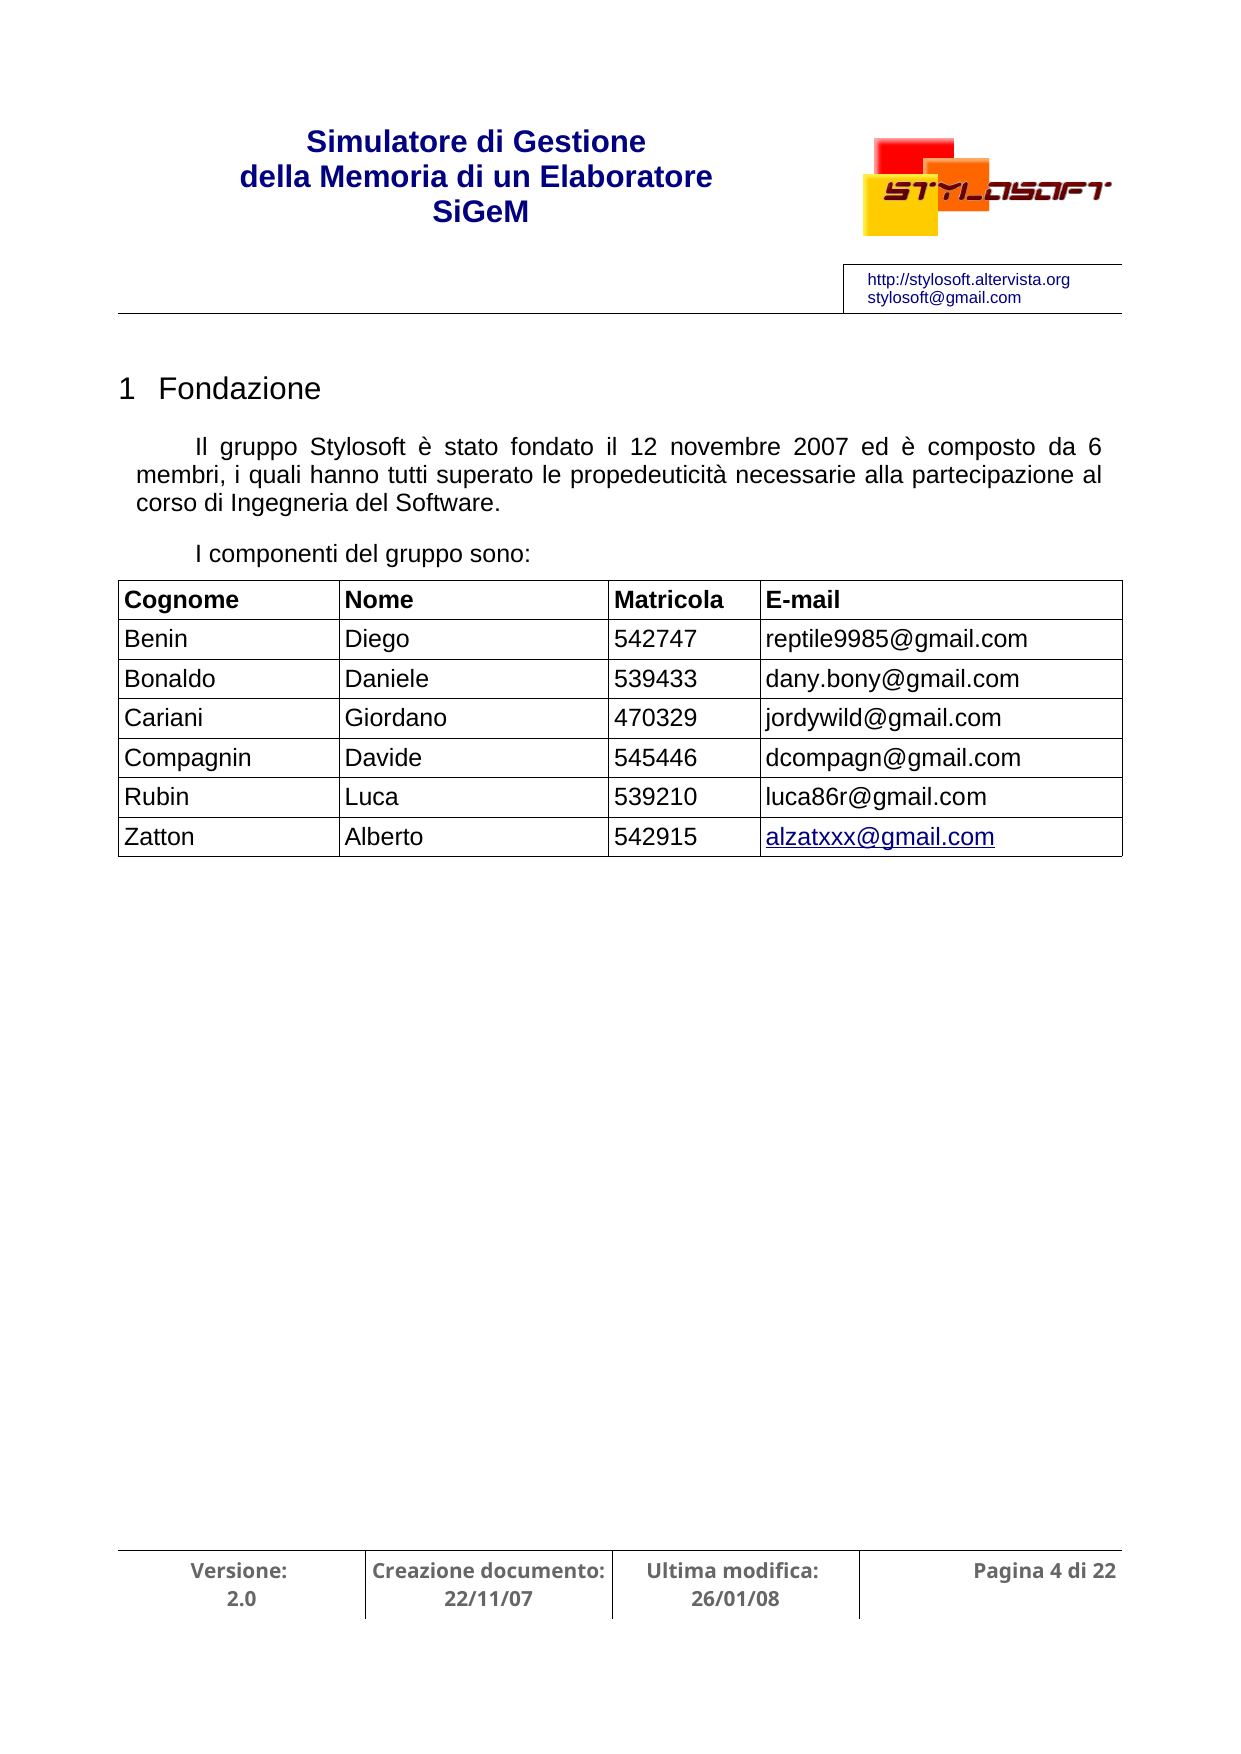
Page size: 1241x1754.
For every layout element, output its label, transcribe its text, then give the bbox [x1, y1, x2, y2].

table_cell jordywild@gmail.com [761, 699, 1122, 738]
table_cell reptile9985@gmail.com [761, 620, 1122, 659]
table_cell Rubin [119, 778, 339, 817]
table_cell Alberto [340, 818, 608, 856]
table_cell 539210 [609, 778, 760, 817]
table_header Nome [340, 581, 608, 619]
table_cell dany.bony@gmail.com [761, 660, 1122, 698]
text Il gruppo Stylosoft è stato fondato il 12 novembre 2007 ed è composto da 6 membri, i quali hanno tutti superato le propedeuticità necessarie alla partecipazione al corso di Ingegneria del Software. [136, 433, 1104, 517]
picture [848, 123, 1117, 247]
table_cell Bonaldo [119, 660, 339, 698]
table_cell Luca [340, 778, 608, 817]
text I componenti del gruppo sono: [136, 540, 1104, 568]
table_cell 470329 [609, 699, 760, 738]
table_cell Daniele [340, 660, 608, 698]
table_cell Compagnin [119, 739, 339, 777]
table_header E-mail [761, 581, 1122, 619]
table_cell alzatxxx@gmail.com [761, 818, 1122, 856]
subtitle Fondazione [118, 371, 1122, 406]
table_cell luca86r@gmail.com [761, 778, 1122, 817]
table_cell Diego [340, 620, 608, 659]
table_cell 542747 [609, 620, 760, 659]
table_header Cognome [119, 581, 339, 619]
table_cell Zatton [119, 818, 339, 856]
table_cell Benin [119, 620, 339, 659]
table_cell 545446 [609, 739, 760, 777]
table_cell Davide [340, 739, 608, 777]
table_cell Giordano [340, 699, 608, 738]
table_cell 539433 [609, 660, 760, 698]
table_cell dcompagn@gmail.com [761, 739, 1122, 777]
table_cell Cariani [119, 699, 339, 738]
table_cell 542915 [609, 818, 760, 856]
table_header Matricola [609, 581, 760, 619]
